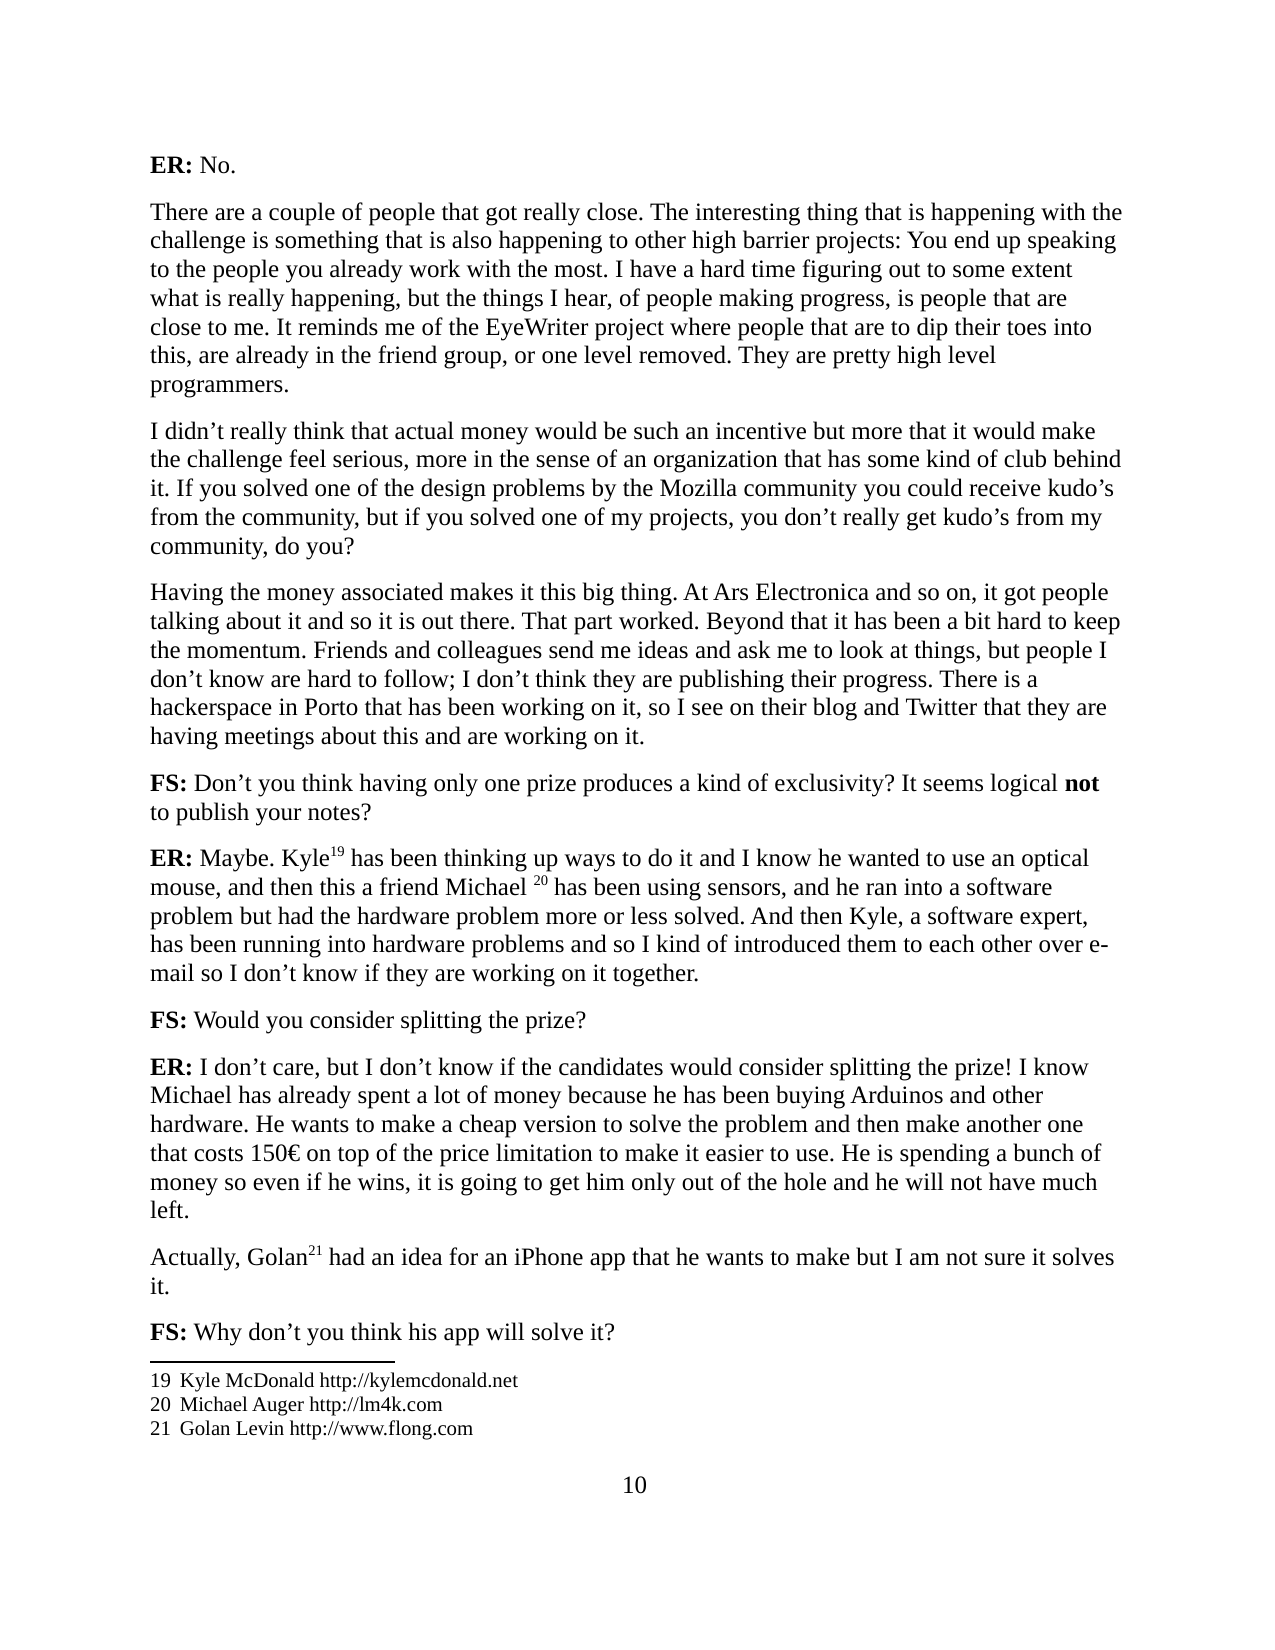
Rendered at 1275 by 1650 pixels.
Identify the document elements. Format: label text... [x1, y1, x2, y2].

text Golan Levin http://www.flong.com [150, 1416, 1125, 1440]
text FS: Why don’t you think his app will solve it? [150, 1317, 1125, 1346]
text ER: No. [150, 150, 1125, 179]
text I didn’t really think that actual money would be such an incentive but more that it would make the challenge feel serious, more in the sense of an organization that has some kind of club behind it. If you solved one of the design problems by the Mozilla community you could receive kudo’s from the community, but if you solved one of my projects, you don’t really get kudo’s from my community, do you? [150, 416, 1125, 559]
text ER: Maybe. Kyle has been thinking up ways to do it and I know he wanted to use an optical mouse, and then this a friend Michael has been using sensors, and he ran into a software problem but had the hardware problem more or less solved. And then Kyle, a software expert, has been running into hardware problems and so I kind of introduced them to each other over e-mail so I don’t know if they are working on it together. [150, 843, 1125, 987]
text Having the money associated makes it this big thing. At Ars Electronica and so on, it got people talking about it and so it is out there. That part worked. Beyond that it has been a bit hard to keep the momentum. Friends and colleagues send me ideas and ask me to look at things, but people I don’t know are hard to follow; I don’t think they are publishing their progress. There is a hackerspace in Porto that has been working on it, so I see on their blog and Twitter that they are having meetings about this and are working on it. [150, 577, 1125, 750]
text FS: Don’t you think having only one prize produces a kind of exclusivity? It seems logical not to publish your notes? [150, 768, 1125, 825]
text Actually, Golan had an idea for an iPhone app that he wants to make but I am not sure it solves it. [150, 1242, 1125, 1299]
text ER: I don’t care, but I don’t know if the candidates would consider splitting the prize! I know Michael has already spent a lot of money because he has been buying Arduinos and other hardware. He wants to make a cheap version to solve the problem and then make another one that costs 150€ on top of the price limitation to make it easier to use. He is spending a bunch of money so even if he wins, it is going to get him only out of the hole and he will not have much left. [150, 1052, 1125, 1224]
text FS: Would you consider splitting the prize? [150, 1005, 1125, 1034]
text Michael Auger http://lm4k.com [150, 1392, 1125, 1416]
text There are a couple of people that got really close. The interesting thing that is happening with the challenge is something that is also happening to other high barrier projects: You end up speaking to the people you already work with the most. I have a hard time figuring out to some extent what is really happening, but the things I hear, of people making progress, is people that are close to me. It reminds me of the EyeWriter project where people that are to dip their toes into this, are already in the friend group, or one level removed. They are pretty high level programmers. [150, 197, 1125, 398]
text Kyle McDonald http://kylemcdonald.net [150, 1368, 1125, 1392]
